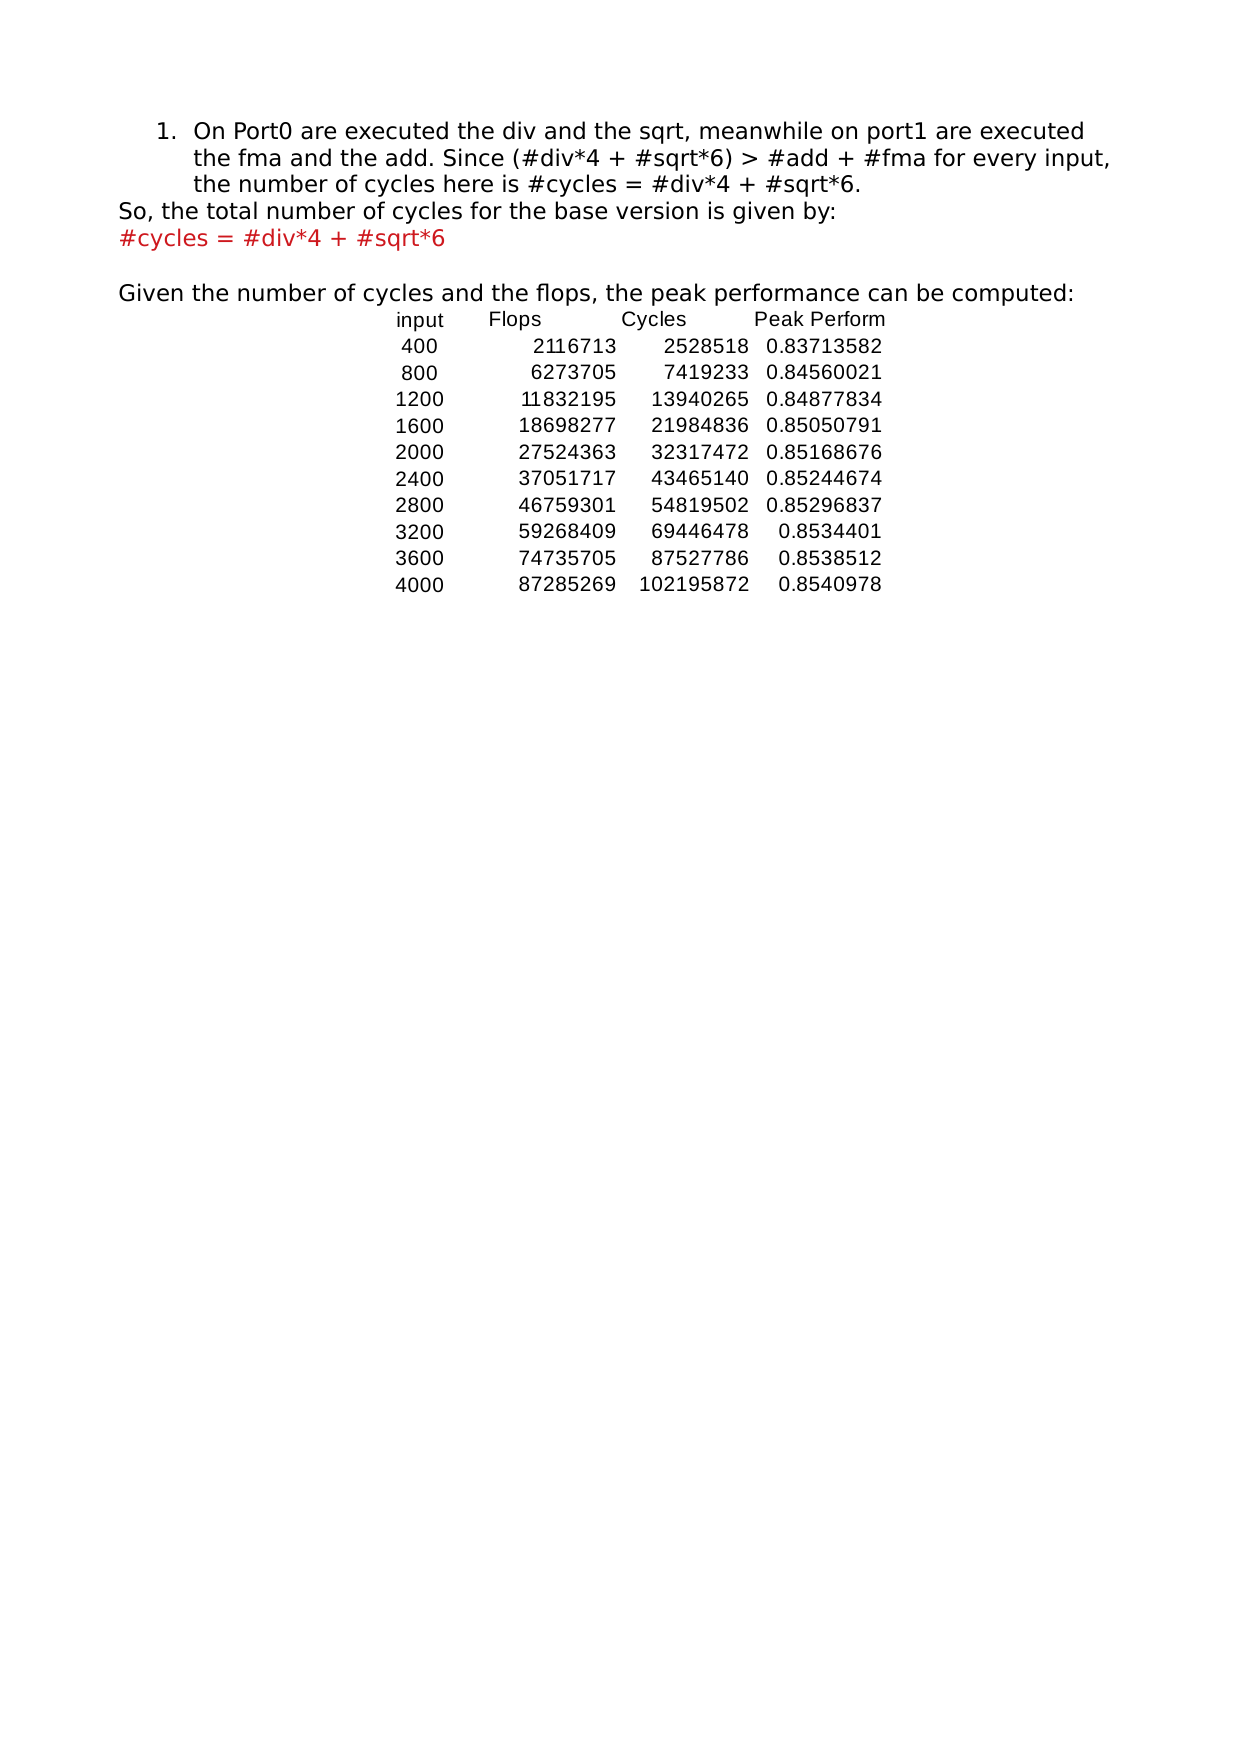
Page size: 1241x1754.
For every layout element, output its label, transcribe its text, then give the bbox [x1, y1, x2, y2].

text #cycles = #div*4 + #sqrt*6 [118, 225, 1122, 251]
text So, the total number of cycles for the base version is given by: [118, 198, 1122, 225]
list On Port0 are executed the div and the sqrt, meanwhile on port1 are executed the fma and the add. Since (#div*4 + #sqrt*6) > #add + #fma for every input, the number of cycles here is #cycles = #div*4 + #sqrt*6. [156, 118, 1122, 198]
text Given the number of cycles and the flops, the peak performance can be computed: [118, 280, 1122, 307]
